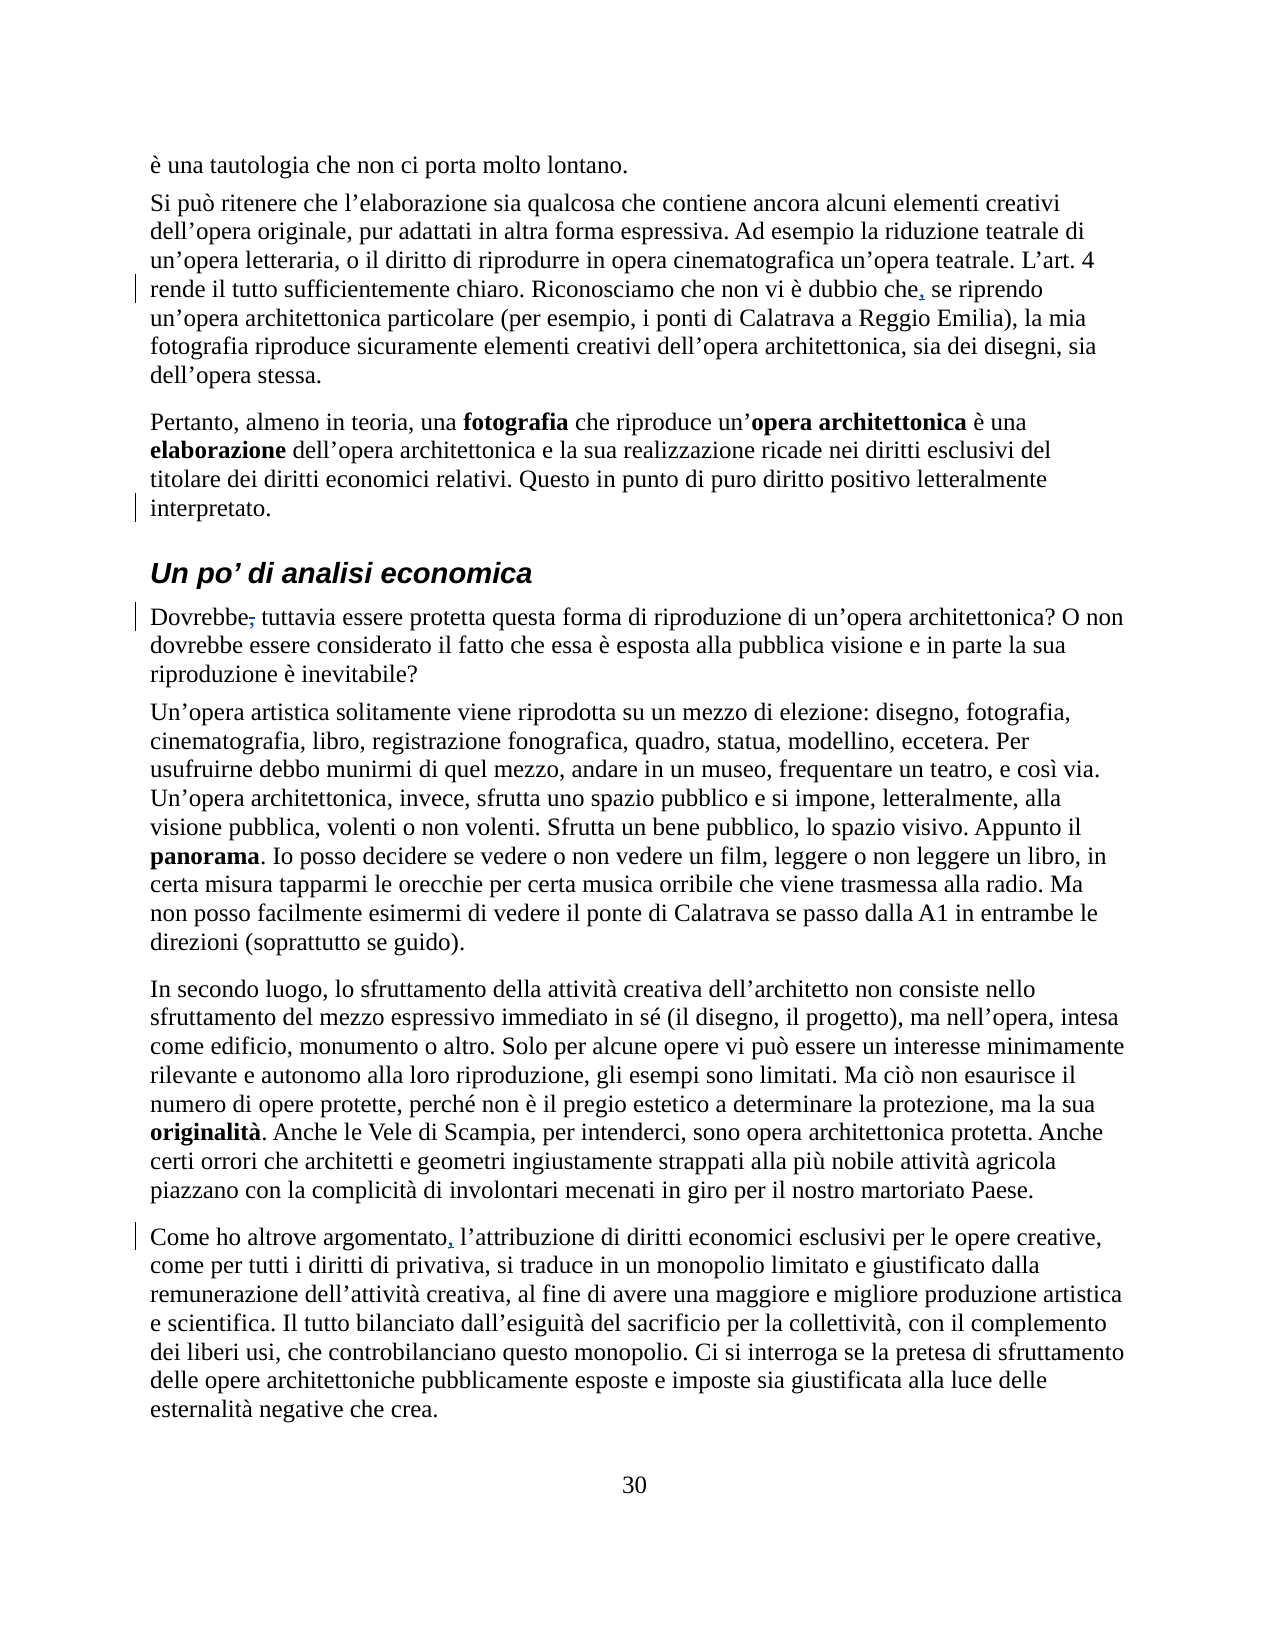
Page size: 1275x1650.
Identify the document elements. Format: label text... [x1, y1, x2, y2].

text Pertanto, almeno in teoria, una fotografia che riproduce un’opera architettonica è una elaborazione dell’opera architettonica e la sua realizzazione ricade nei diritti esclusivi del titolare dei diritti economici relativi. Questo in punto di puro diritto positivo letteralmente interpretato. [150, 407, 1125, 522]
text Come ho altrove argomentato, l’attribuzione di diritti economici esclusivi per le opere creative, come per tutti i diritti di privativa, si traduce in un monopolio limitato e giustificato dalla remunerazione dell’attività creativa, al fine di avere una maggiore e migliore produzione artistica e scientifica. Il tutto bilanciato dall’esiguità del sacrificio per la collettività, con il complemento dei liberi usi, che controbilanciano questo monopolio. Ci si interroga se la pretesa di sfruttamento delle opere architettoniche pubblicamente esposte e imposte sia giustificata alla luce delle esternalità negative che crea. [150, 1222, 1125, 1423]
text Si può ritenere che l’elaborazione sia qualcosa che contiene ancora alcuni elementi creativi dell’opera originale, pur adattati in altra forma espressiva. Ad esempio la riduzione teatrale di un’opera letteraria, o il diritto di riprodurre in opera cinematografica un’opera teatrale. L’art. 4 rende il tutto sufficientemente chiaro. Riconosciamo che non vi è dubbio che, se riprendo un’opera architettonica particolare (per esempio, i ponti di Calatrava a Reggio Emilia), la mia fotografia riproduce sicuramente elementi creativi dell’opera architettonica, sia dei disegni, sia dell’opera stessa. [150, 188, 1125, 389]
text Dovrebbe tuttavia essere protetta questa forma di riproduzione di un’opera architettonica? O non dovrebbe essere considerato il fatto che essa è esposta alla pubblica visione e in parte la sua riproduzione è inevitabile? [150, 602, 1125, 688]
text è una tautologia che non ci porta molto lontano. [150, 150, 1125, 179]
subtitle Un po’ di analisi economica [150, 556, 1125, 589]
text In secondo luogo, lo sfruttamento della attività creativa dell’architetto non consiste nello sfruttamento del mezzo espressivo immediato in sé (il disegno, il progetto), ma nell’opera, intesa come edificio, monumento o altro. Solo per alcune opere vi può essere un interesse minimamente rilevante e autonomo alla loro riproduzione, gli esempi sono limitati. Ma ciò non esaurisce il numero di opere protette, perché non è il pregio estetico a determinare la protezione, ma la sua originalità. Anche le Vele di Scampia, per intenderci, sono opera architettonica protetta. Anche certi orrori che architetti e geometri ingiustamente strappati alla più nobile attività agricola piazzano con la complicità di involontari mecenati in giro per il nostro martoriato Paese. [150, 974, 1125, 1204]
text Un’opera artistica solitamente viene riprodotta su un mezzo di elezione: disegno, fotografia, cinematografia, libro, registrazione fonografica, quadro, statua, modellino, eccetera. Per usufruirne debbo munirmi di quel mezzo, andare in un museo, frequentare un teatro, e così via. Un’opera architettonica, invece, sfrutta uno spazio pubblico e si impone, letteralmente, alla visione pubblica, volenti o non volenti. Sfrutta un bene pubblico, lo spazio visivo. Appunto il panorama. Io posso decidere se vedere o non vedere un film, leggere o non leggere un libro, in certa misura tapparmi le orecchie per certa musica orribile che viene trasmessa alla radio. Ma non posso facilmente esimermi di vedere il ponte di Calatrava se passo dalla A1 in entrambe le direzioni (soprattutto se guido). [150, 697, 1125, 956]
